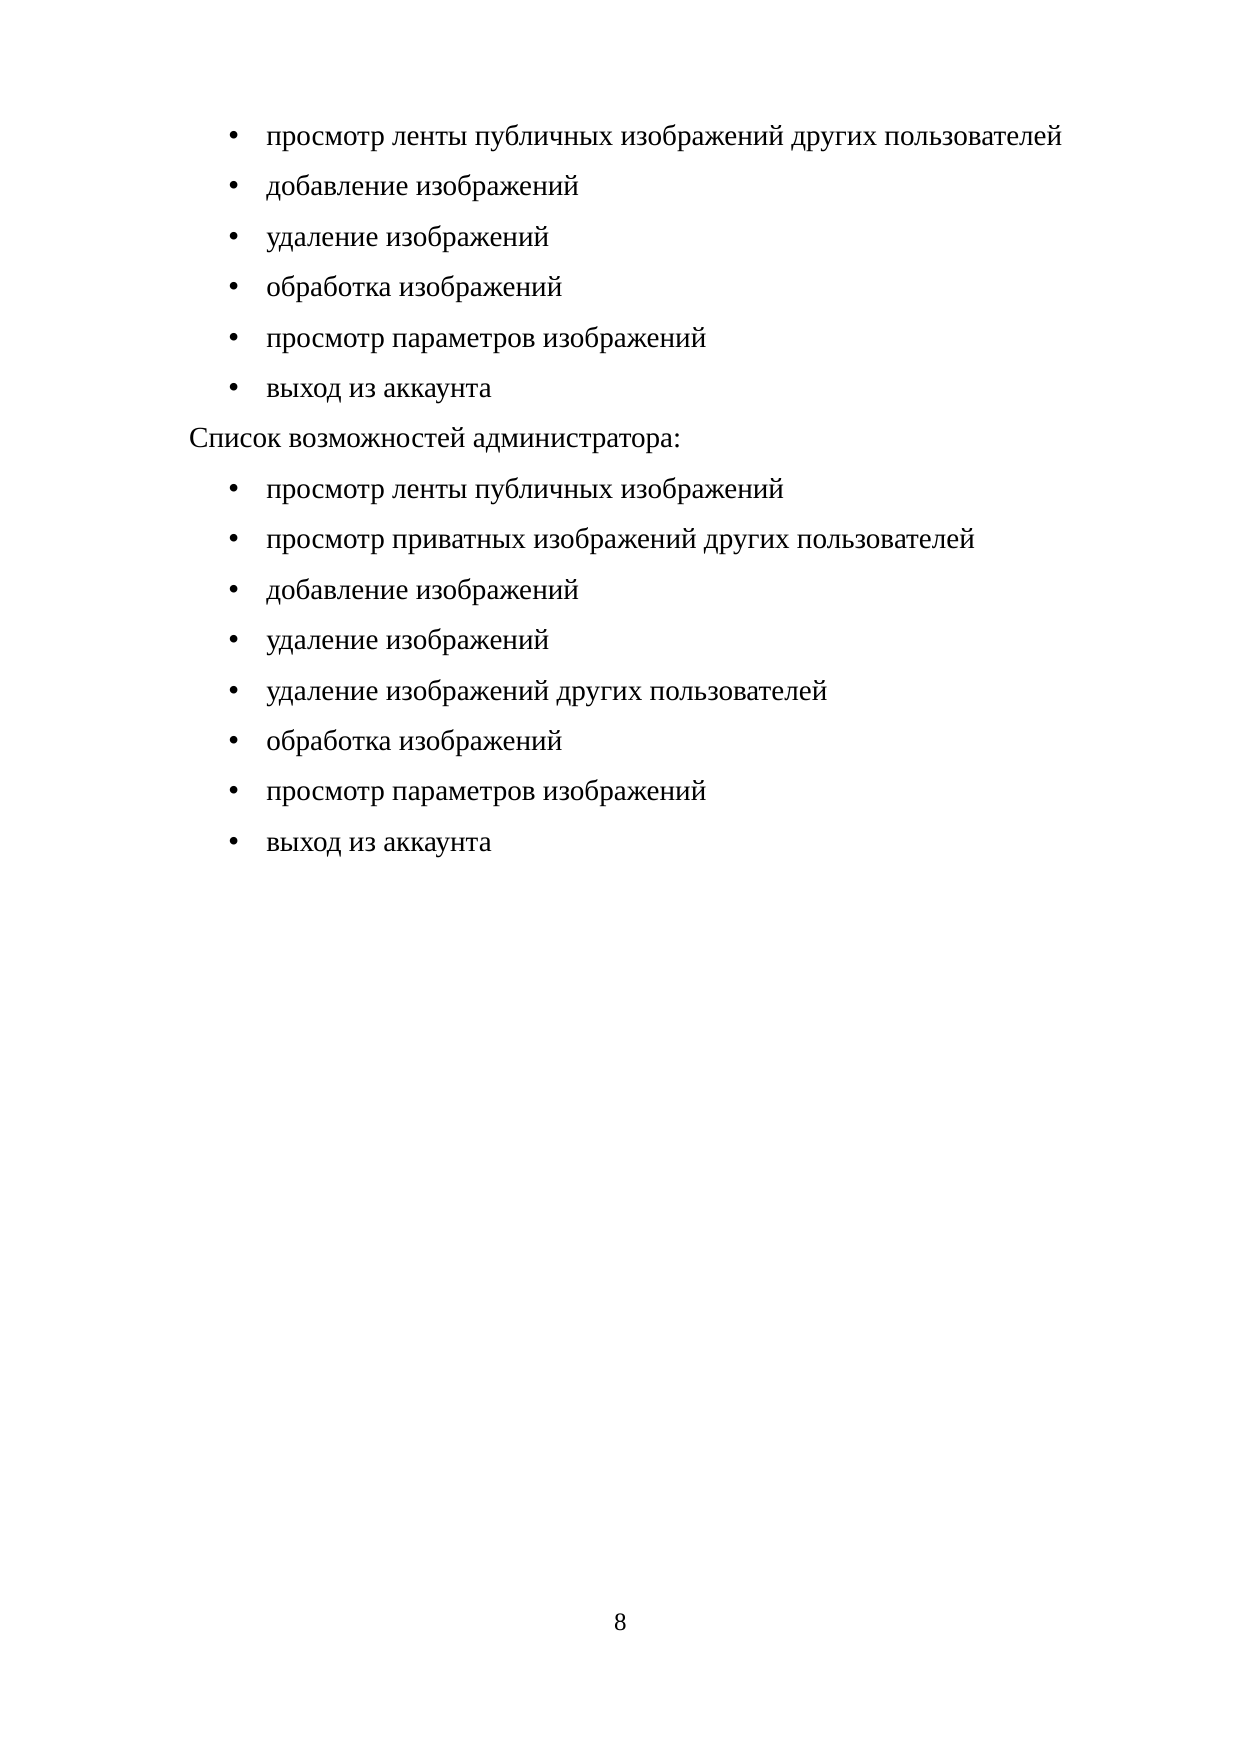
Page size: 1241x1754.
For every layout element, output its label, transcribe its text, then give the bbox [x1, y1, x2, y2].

list удаление изображений других пользователей [228, 673, 1122, 706]
list выход из аккаунта [228, 370, 1122, 404]
list просмотр параметров изображений [228, 320, 1122, 353]
list удаление изображений [228, 622, 1122, 656]
list просмотр приватных изображений других пользователей [228, 521, 1122, 555]
list добавление изображений [228, 168, 1122, 202]
text Список возможностей администратора: [153, 421, 1122, 454]
list обработка изображений [228, 269, 1122, 303]
list просмотр параметров изображений [228, 773, 1122, 807]
list просмотр ленты публичных изображений других пользователей [228, 118, 1122, 152]
list обработка изображений [228, 723, 1122, 757]
list просмотр ленты публичных изображений [228, 471, 1122, 504]
list добавление изображений [228, 572, 1122, 605]
list удаление изображений [228, 219, 1122, 253]
list выход из аккаунта [228, 824, 1122, 857]
